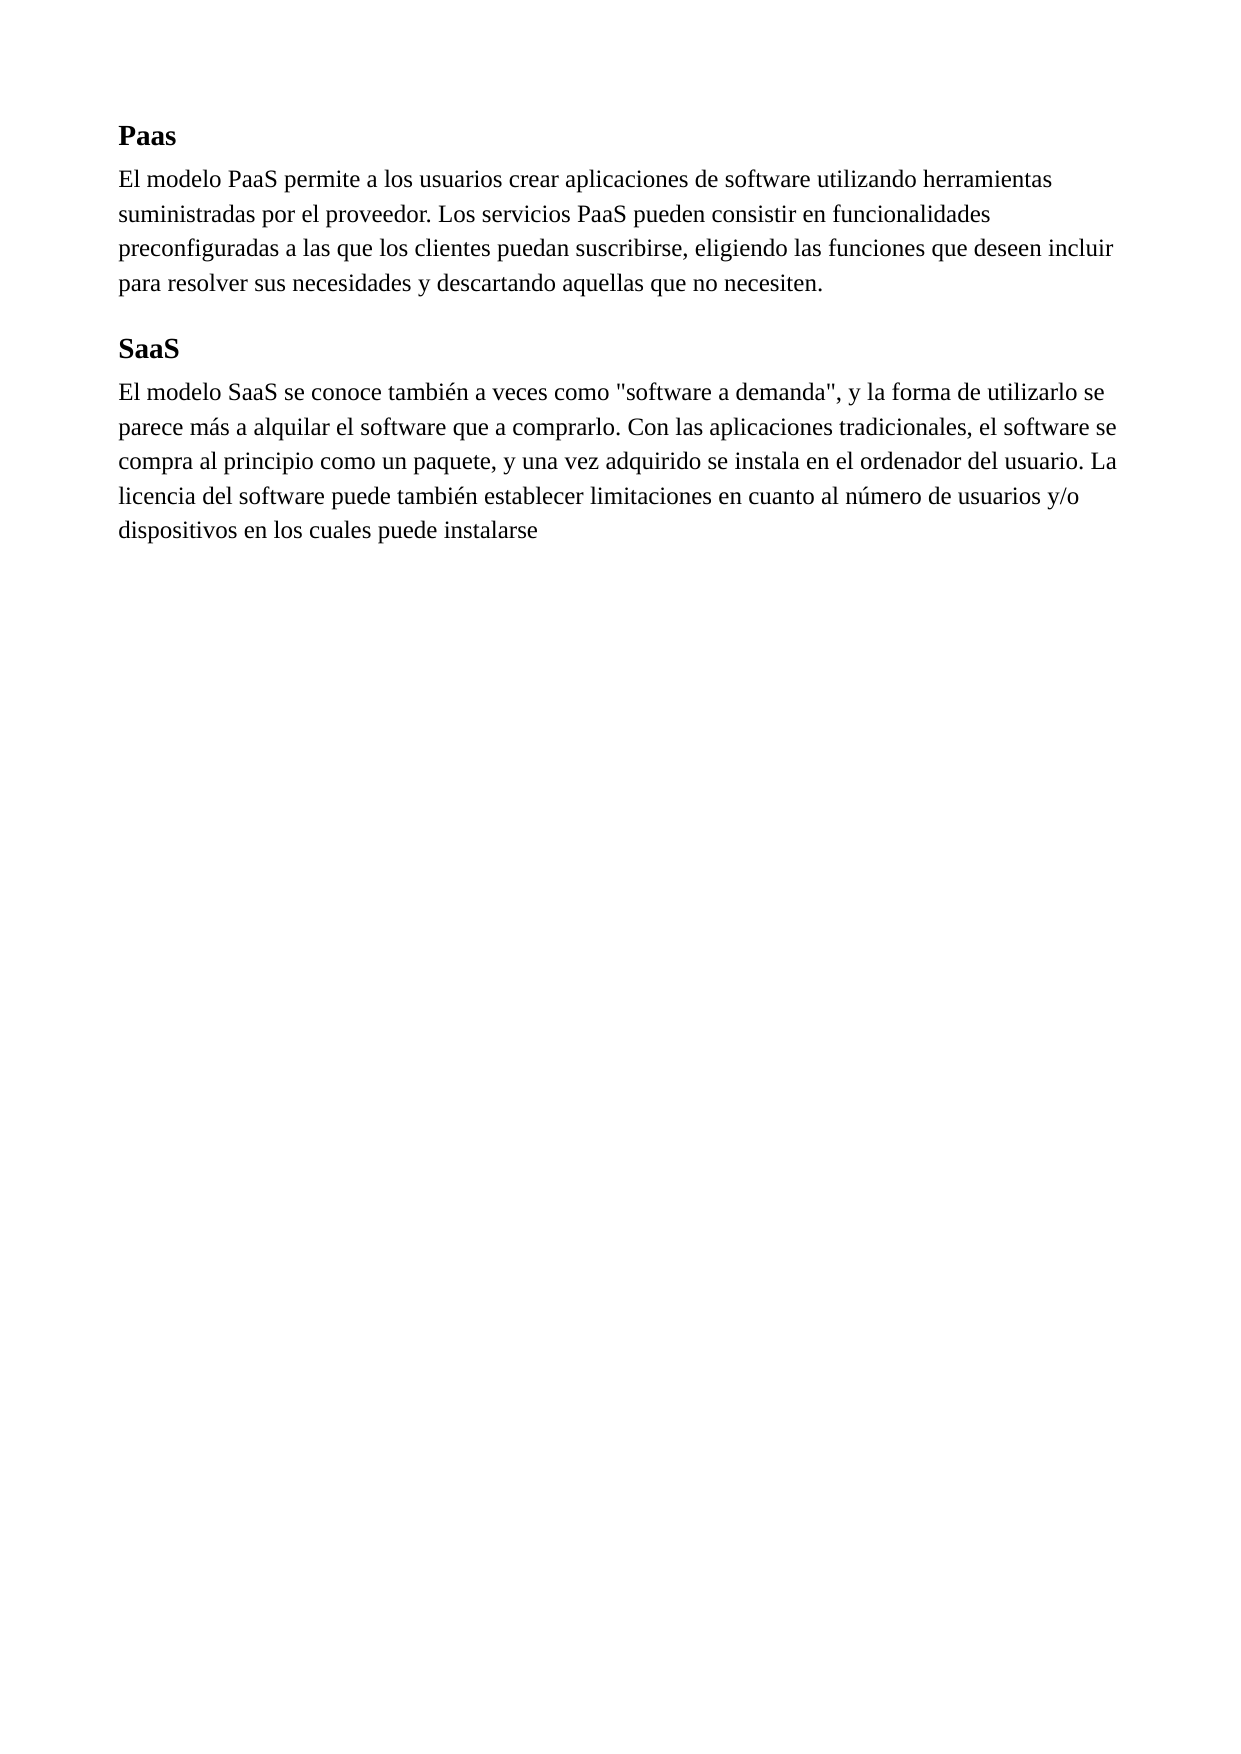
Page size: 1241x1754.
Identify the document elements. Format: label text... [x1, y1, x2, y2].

text El modelo PaaS permite a los usuarios crear aplicaciones de software utilizando herramientas suministradas por el proveedor. Los servicios PaaS pueden consistir en funcionalidades preconfiguradas a las que los clientes puedan suscribirse, eligiendo las funciones que deseen incluir para resolver sus necesidades y descartando aquellas que no necesiten. [118, 164, 1122, 296]
text El modelo SaaS se conoce también a veces como "software a demanda", y la forma de utilizarlo se parece más a alquilar el software que a comprarlo. Con las aplicaciones tradicionales, el software se compra al principio como un paquete, y una vez adquirido se instala en el ordenador del usuario. La licencia del software puede también establecer limitaciones en cuanto al número de usuarios y/o dispositivos en los cuales puede instalarse [118, 377, 1122, 544]
subtitle Paas [118, 118, 1122, 152]
subtitle SaaS [118, 331, 1122, 365]
